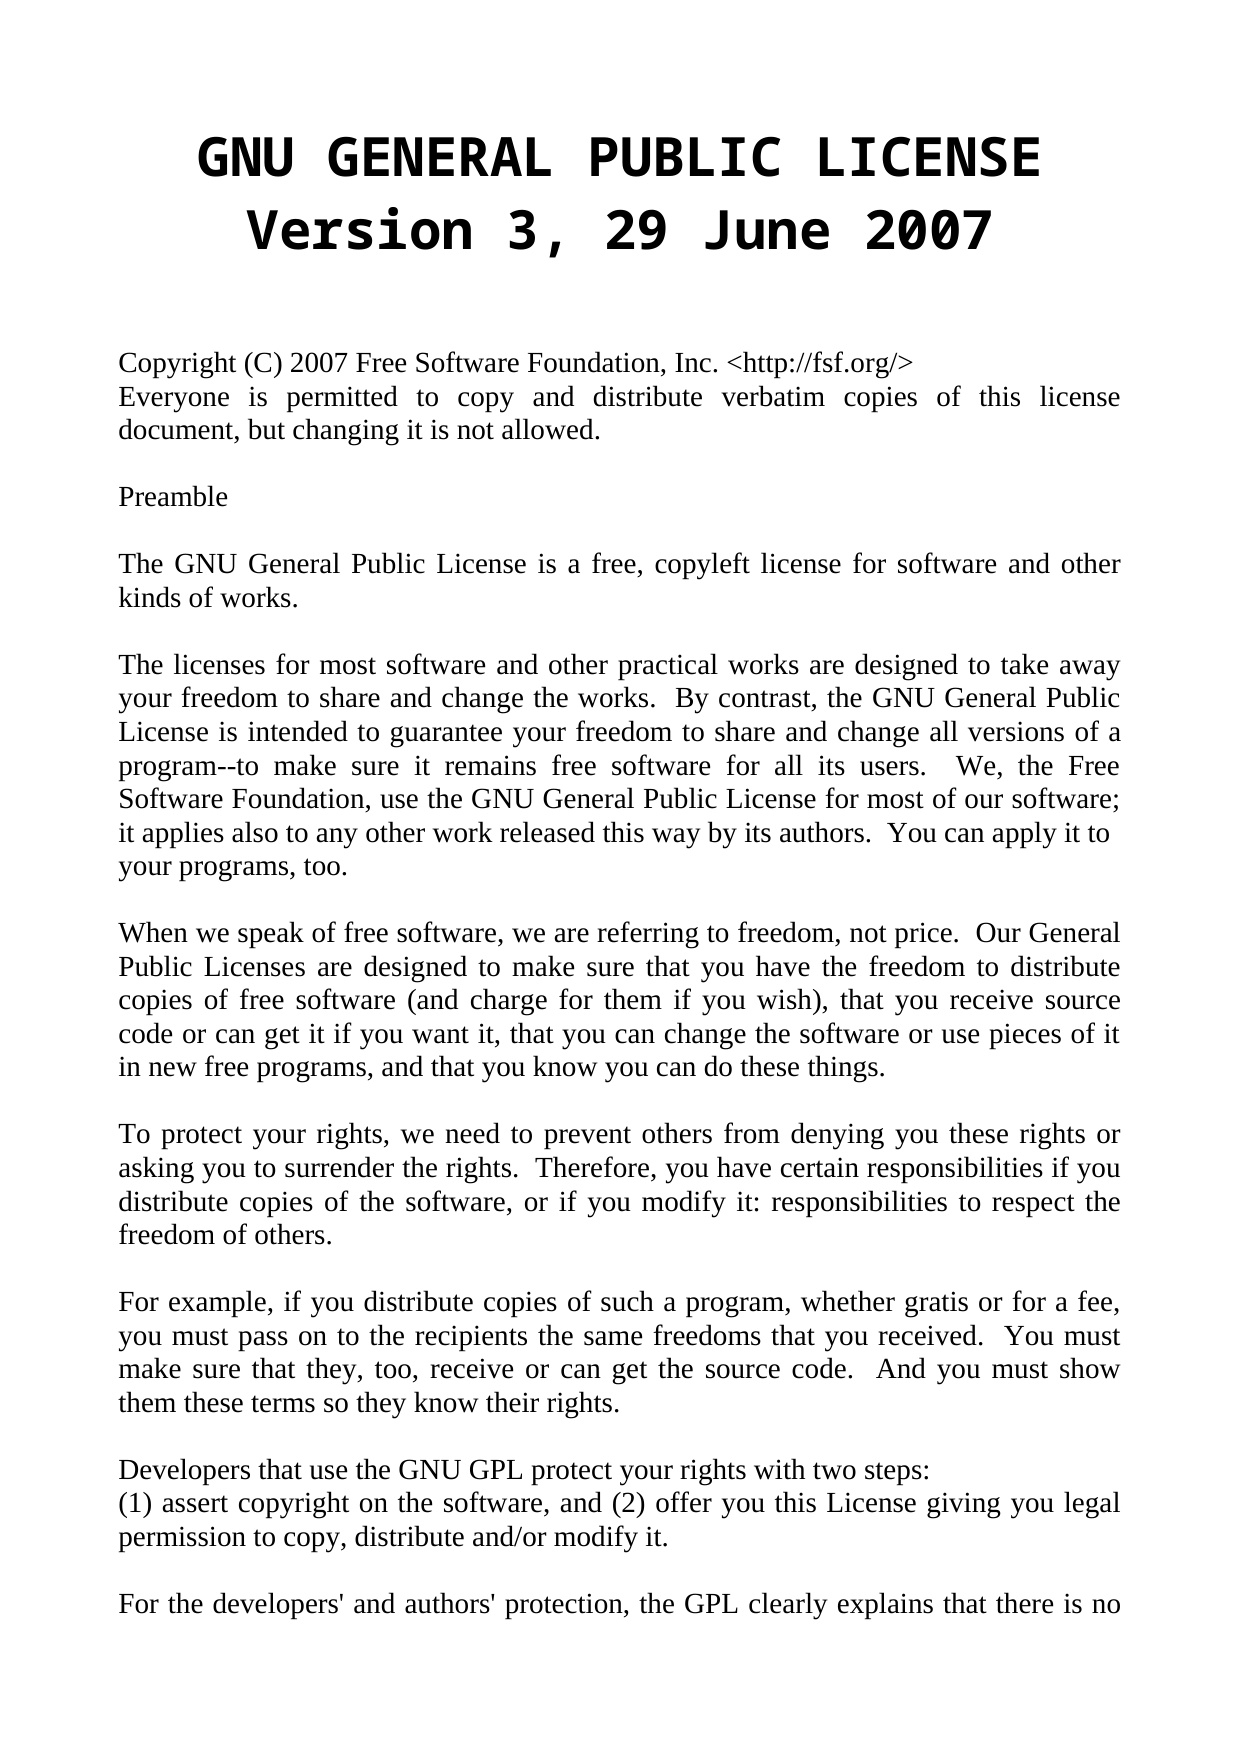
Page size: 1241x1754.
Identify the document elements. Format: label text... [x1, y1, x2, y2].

text When we speak of free software, we are referring to freedom, not price. Our General Public Licenses are designed to make sure that you have the freedom to distribute copies of free software (and charge for them if you wish), that you receive source code or can get it if you want it, that you can change the software or use pieces of it in new free programs, and that you know you can do these things. [118, 915, 1122, 1083]
text Preamble [118, 479, 1122, 513]
text For the developers' and authors' protection, the GPL clearly explains that there is no [118, 1586, 1122, 1620]
text The licenses for most software and other practical works are designed to take away your freedom to share and change the works. By contrast, the GNU General Public License is intended to guarantee your freedom to share and change all versions of a program--to make sure it remains free software for all its users. We, the Free Software Foundation, use the GNU General Public License for most of our software; it applies also to any other work released this way by its authors. You can apply it to [118, 647, 1122, 848]
text For example, if you distribute copies of such a program, whether gratis or for a fee, you must pass on to the recipients the same freedoms that you received. You must make sure that they, too, receive or can get the source code. And you must show them these terms so they know their rights. [118, 1284, 1122, 1418]
text To protect your rights, we need to prevent others from denying you these rights or asking you to surrender the rights. Therefore, you have certain responsibilities if you distribute copies of the software, or if you modify it: responsibilities to respect the freedom of others. [118, 1117, 1122, 1251]
text (1) assert copyright on the software, and (2) offer you this License giving you legal permission to copy, distribute and/or modify it. [118, 1486, 1122, 1553]
text The GNU General Public License is a free, copyleft license for software and other kinds of works. [118, 546, 1122, 613]
text your programs, too. [118, 848, 1122, 882]
text Copyright (C) 2007 Free Software Foundation, Inc. <http://fsf.org/> [118, 345, 1122, 379]
text Everyone is permitted to copy and distribute verbatim copies of this license document, but changing it is not allowed. [118, 379, 1122, 446]
text GNU GENERAL PUBLIC LICENSE Version 3, 29 June 2007 [118, 118, 1122, 266]
text Developers that use the GNU GPL protect your rights with two steps: [118, 1452, 1122, 1486]
